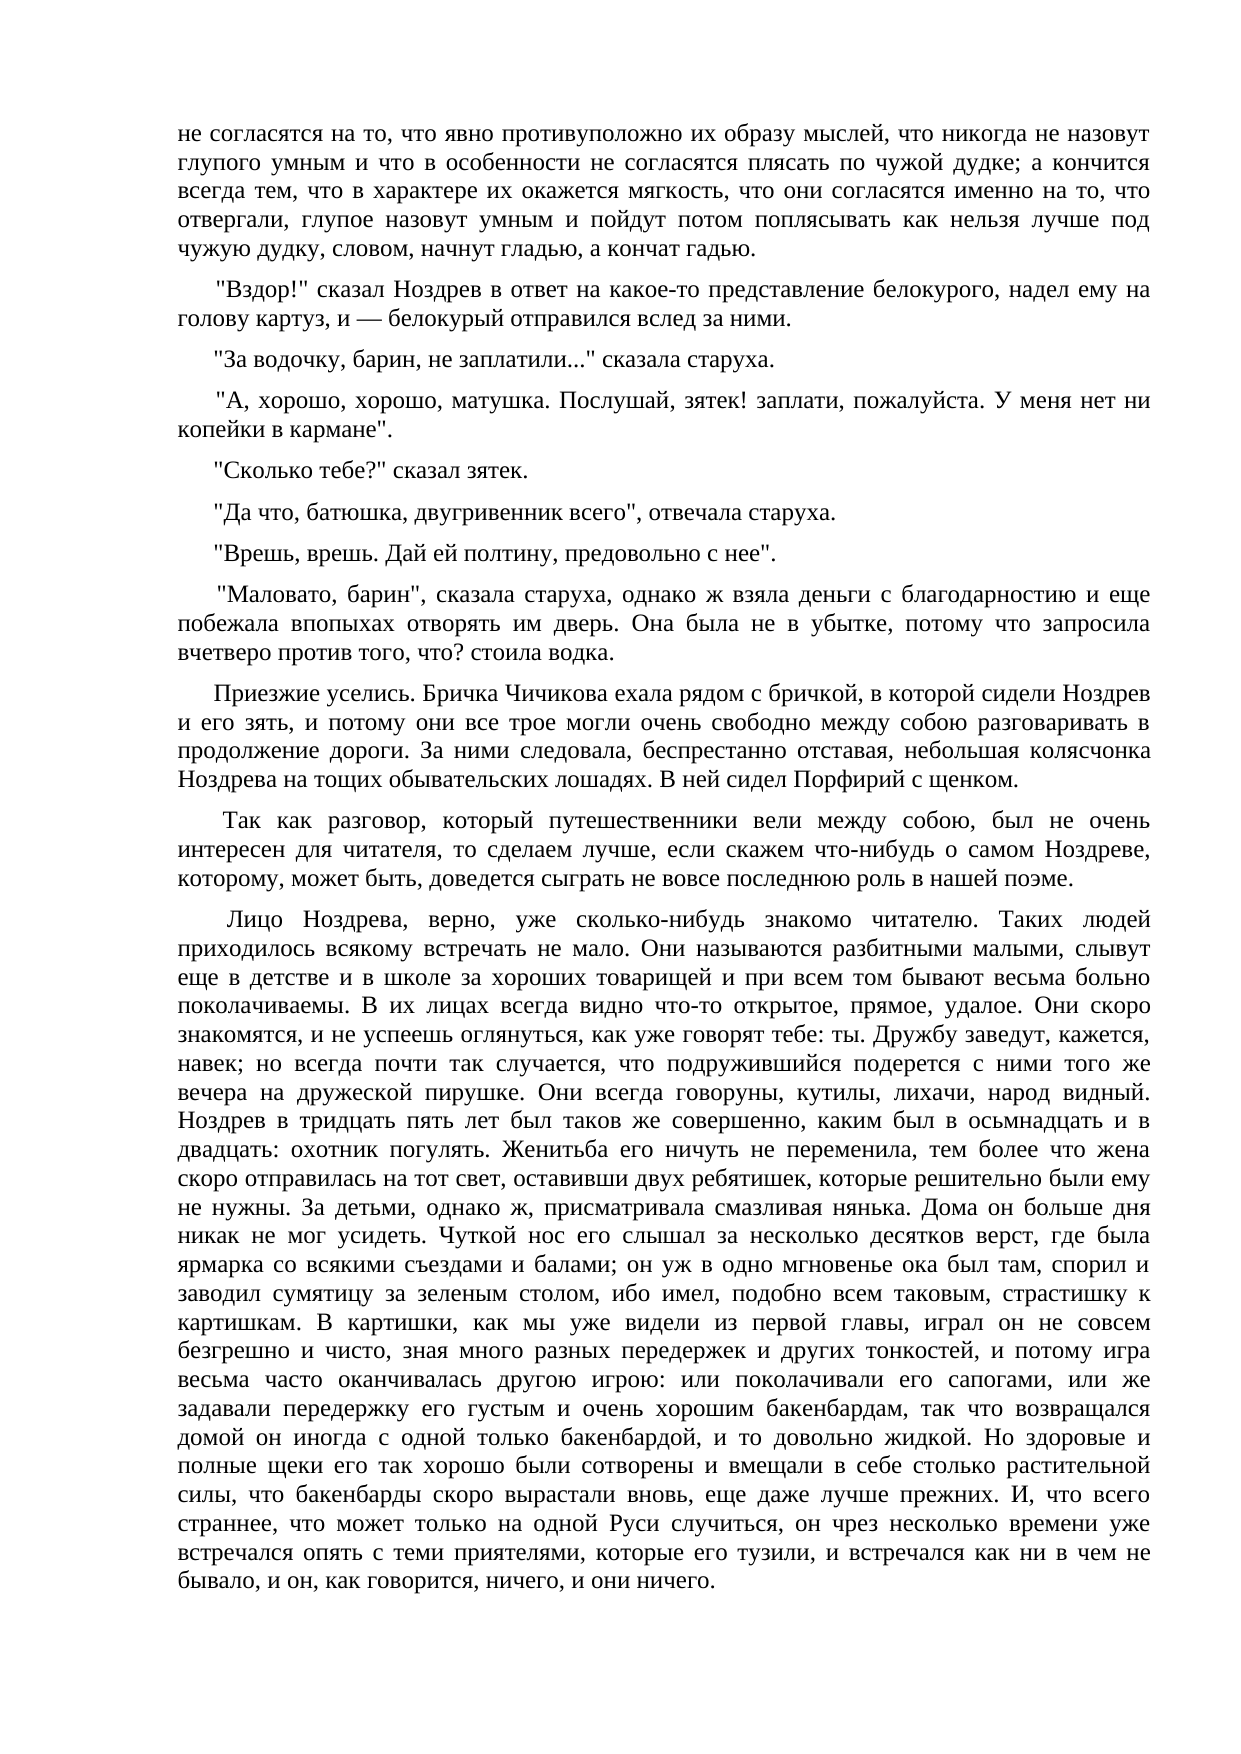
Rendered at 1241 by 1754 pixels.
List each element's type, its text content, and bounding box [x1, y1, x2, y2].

text "Сколько тебе?" сказал зятек. [177, 456, 1152, 484]
text "А, хорошо, хорошо, матушка. Послушай, зятек! заплати, пожалуйста. У меня нет ни копейки в кармане". [177, 386, 1152, 443]
text "Врешь, врешь. Дай ей полтину, предовольно с нее". [177, 538, 1152, 567]
text "Вздор!" сказал Ноздрев в ответ на какое-то представление белокурого, надел ему на голову картуз, и — белокурый отправился вслед за ними. [177, 274, 1152, 332]
text Приезжие уселись. Бричка Чичикова ехала рядом с бричкой, в которой сидели Ноздрев и его зять, и потому они все трое могли очень свободно между собою разговаривать в продолжение дороги. За ними следовала, беспрестанно отставая, небольшая колясчонка Ноздрева на тощих обывательских лошадях. В ней сидел Порфирий с щенком. [177, 678, 1152, 793]
text "Маловато, барин", сказала старуха, однако ж взяла деньги с благодарностию и еще побежала впопыхах отворять им дверь. Она была не в убытке, потому что запросила вчетверо против того, что? стоила водка. [177, 579, 1152, 666]
text "Да что, батюшка, двугривенник всего", отвечала старуха. [177, 497, 1152, 526]
text Так как разговор, который путешественники вели между собою, был не очень интересен для читателя, то сделаем лучше, если скажем что-нибудь о самом Ноздреве, которому, может быть, доведется сыграть не вовсе последнюю роль в нашей поэме. [177, 806, 1152, 892]
text "За водочку, барин, не заплатили..." сказала старуха. [177, 344, 1152, 373]
text Лицо Ноздрева, верно, уже сколько-нибудь знакомо читателю. Таких людей приходилось всякому встречать не мало. Они называются разбитными малыми, слывут еще в детстве и в школе за хороших товарищей и при всем том бывают весьма больно поколачиваемы. В их лицах всегда видно что-то открытое, прямое, удалое. Они скоро знакомятся, и не успеешь оглянуться, как уже говорят тебе: ты. Дружбу заведут, кажется, навек; но всегда почти так случается, что подружившийся подерется с ними того же вечера на дружеской пирушке. Они всегда говоруны, кутилы, лихачи, народ видный. Ноздрев в тридцать пять лет был таков же совершенно, каким был в осьмнадцать и в двадцать: охотник погулять. Женитьба его ничуть не переменила, тем более что жена скоро отправилась на тот свет, оставивши двух ребятишек, которые решительно были ему не нужны. За детьми, однако ж, присматривала смазливая нянька. Дома он больше дня никак не мог усидеть. Чуткой нос его слышал за несколько десятков верст, где была ярмарка со всякими съездами и балами; он уж в одно мгновенье ока был там, спорил и заводил сумятицу за зеленым столом, ибо имел, подобно всем таковым, страстишку к картишкам. В картишки, как мы уже видели из первой главы, играл он не совсем безгрешно и чисто, зная много разных передержек и других тонкостей, и потому игра весьма часто оканчивалась другою игрою: или поколачивали его сапогами, или же задавали передержку его густым и очень хорошим бакенбардам, так что возвращался домой он иногда с одной только бакенбардой, и то довольно жидкой. Но здоровые и полные щеки его так хорошо были сотворены и вмещали в себе столько растительной силы, что бакенбарды скоро вырастали вновь, еще даже лучше прежних. И, что всего страннее, что может только на одной Руси случиться, он чрез несколько времени уже встречался опять с теми приятелями, которые его тузили, и встречался как ни в чем не бывало, и он, как говорится, ничего, и они ничего. [177, 904, 1152, 1594]
text не согласятся на то, что явно противуположно их образу мыслей, что никогда не назовут глупого умным и что в особенности не согласятся плясать по чужой дудке; а кончится всегда тем, что в характере их окажется мягкость, что они согласятся именно на то, что отвергали, глупое назовут умным и пойдут потом поплясывать как нельзя лучше под чужую дудку, словом, начнут гладью, а кончат гадью. [177, 118, 1152, 262]
